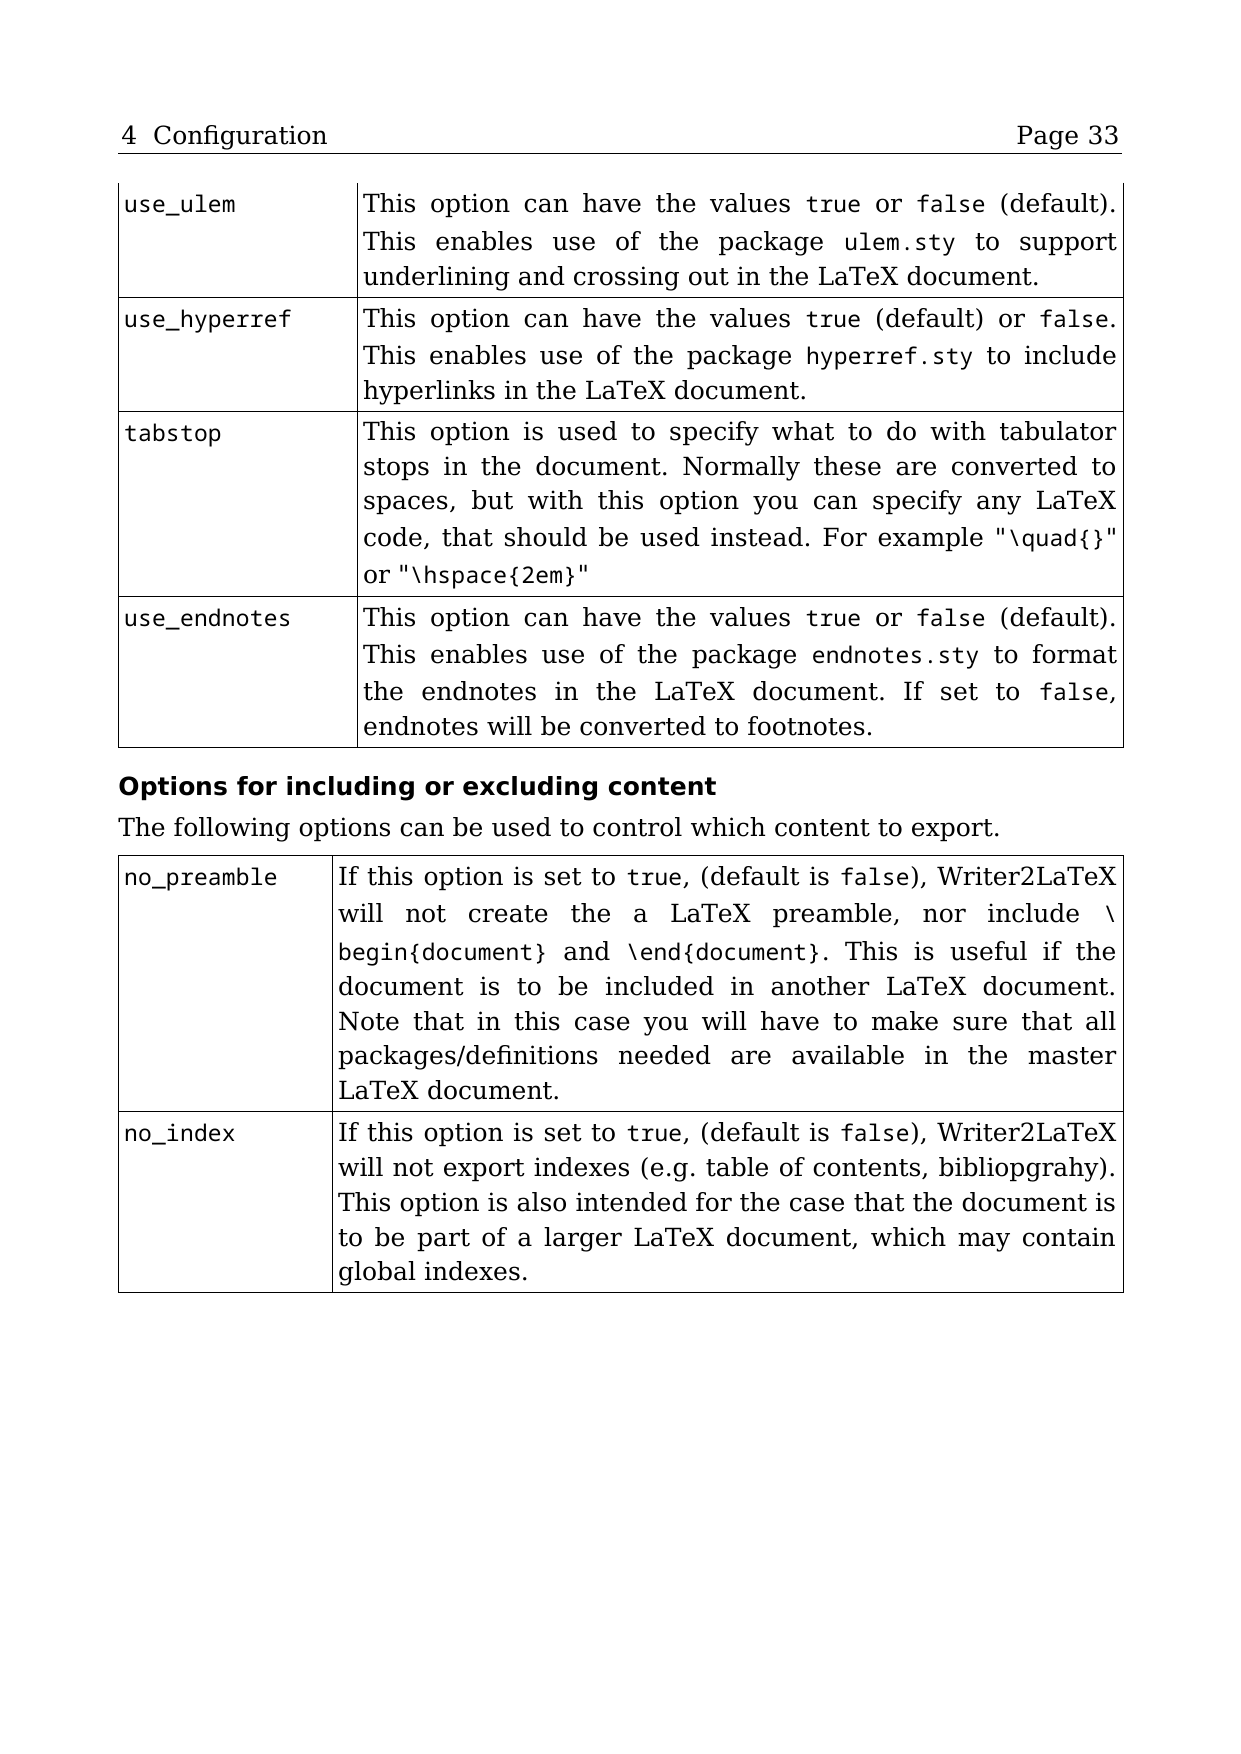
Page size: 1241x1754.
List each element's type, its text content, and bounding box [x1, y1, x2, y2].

table_cell This option can have the values true (default) or false. This enables use of the package hyperref.sty to include hyperlinks in the LaTeX document. [358, 298, 1123, 411]
table_cell If this option is set to true, (default is false), Writer2LaTeX will not export indexes (e.g. table of contents, bibliopgrahy). This option is also intended for the case that the document is to be part of a larger LaTeX document, which may contain global indexes. [333, 1112, 1123, 1292]
table_cell This option can have the values true or false (default). This enables use of the package ulem.sty to support underlining and crossing out in the LaTeX document. [358, 183, 1123, 297]
table_header no_preamble [119, 856, 332, 1111]
table_cell use_hyperref [119, 298, 357, 411]
table_cell tabstop [119, 412, 357, 596]
table_header If this option is set to true, (default is false), Writer2LaTeX will not create the a LaTeX preamble, nor include \begin{document} and \end{document}. This is useful if the document is to be included in another LaTeX document. Note that in this case you will have to make sure that all packages/definitions needed are available in the master LaTeX document. [333, 856, 1123, 1111]
table_cell use_ulem [119, 183, 357, 297]
text The following options can be used to control which content to export. [118, 814, 1122, 843]
table_cell This option is used to specify what to do with tabulator stops in the document. Normally these are converted to spaces, but with this option you can specify any LaTeX code, that should be used instead. For example "\quad{}" or "\hspace{2em}" [358, 412, 1123, 596]
table_cell no_index [119, 1112, 332, 1292]
table_cell This option can have the values true or false (default). This enables use of the package endnotes.sty to format the endnotes in the LaTeX document. If set to false, endnotes will be converted to footnotes. [358, 597, 1123, 747]
subtitle Options for including or excluding content [118, 772, 1122, 801]
table_cell use_endnotes [119, 597, 357, 747]
